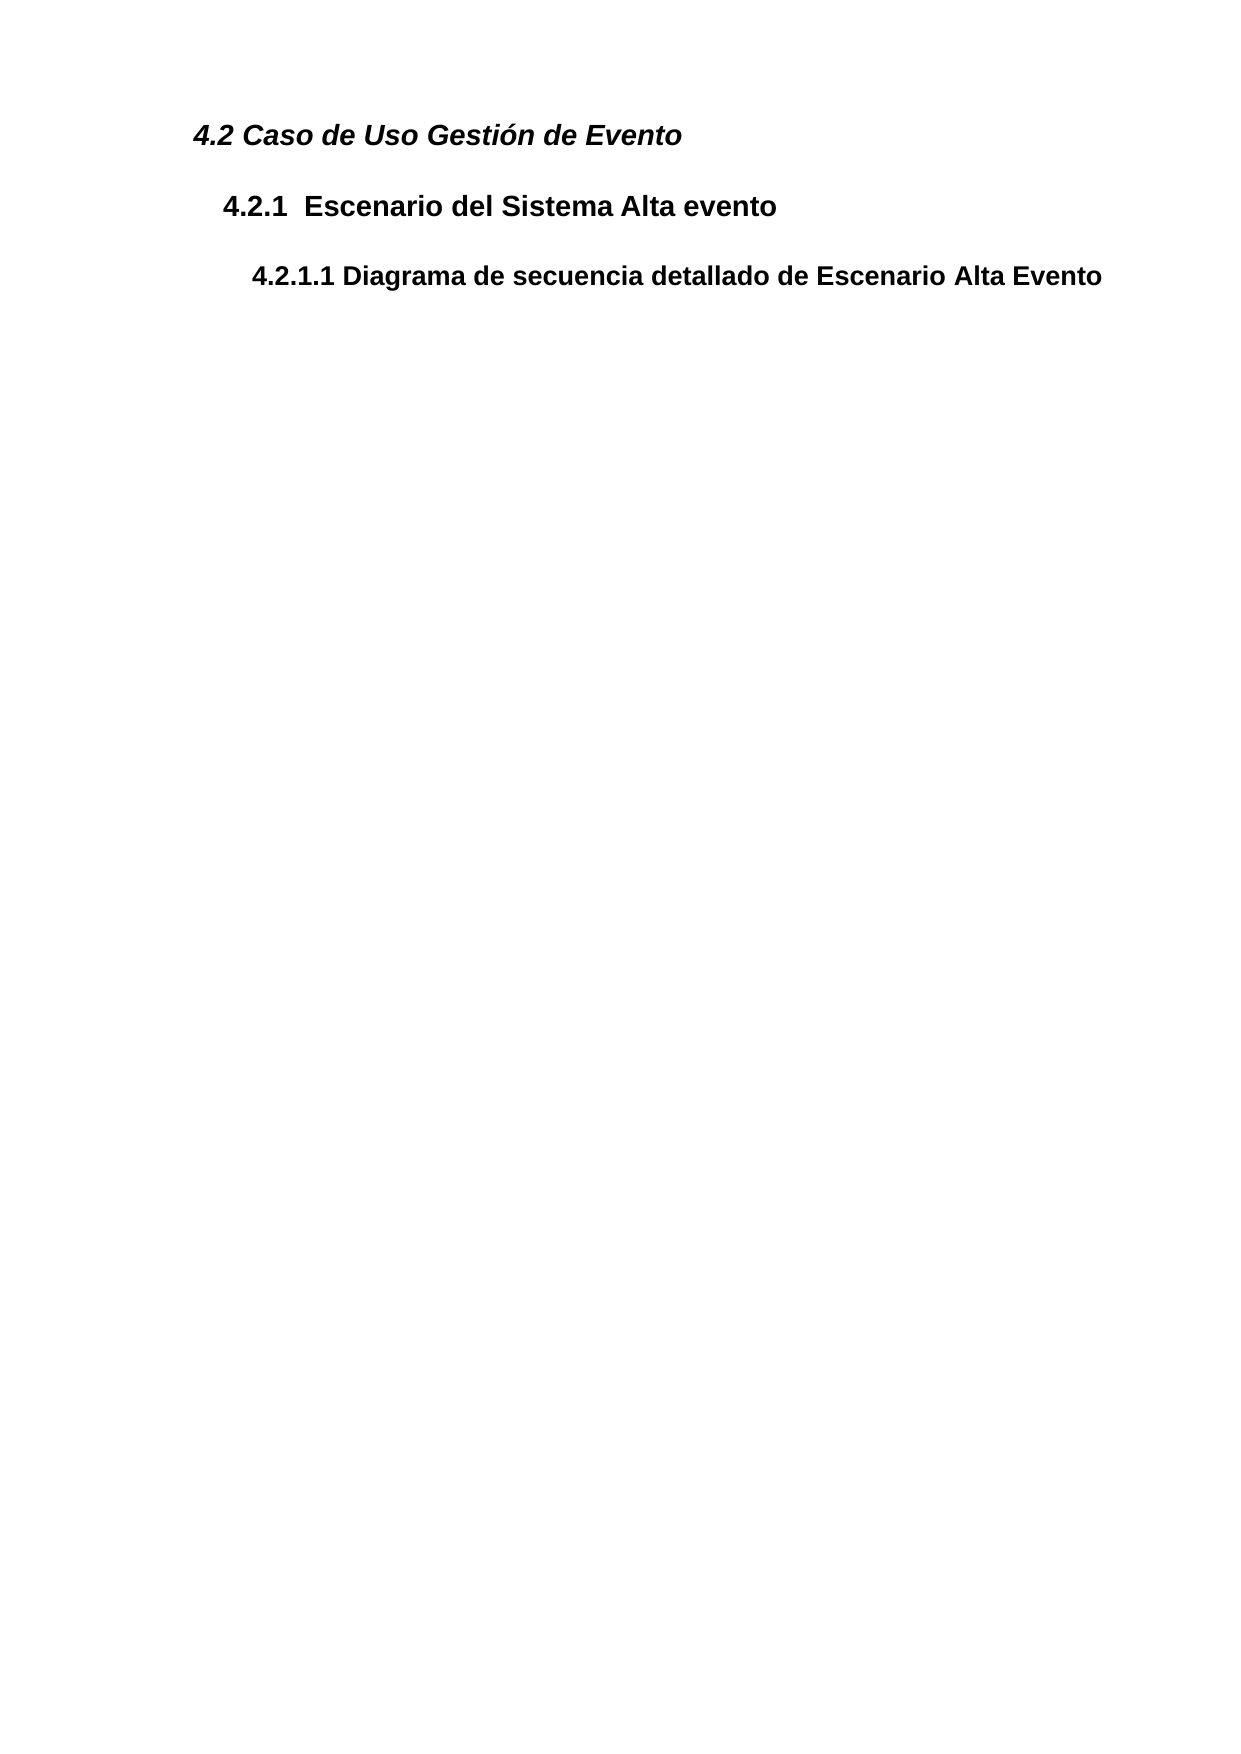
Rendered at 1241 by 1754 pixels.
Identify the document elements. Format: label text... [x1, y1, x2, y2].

subtitle Caso de Uso Gestión de Evento [185, 118, 1122, 152]
list Diagrama de secuencia detallado de Escenario Alta Evento [244, 260, 1122, 291]
subtitle Escenario del Sistema Alta evento [215, 189, 1122, 223]
